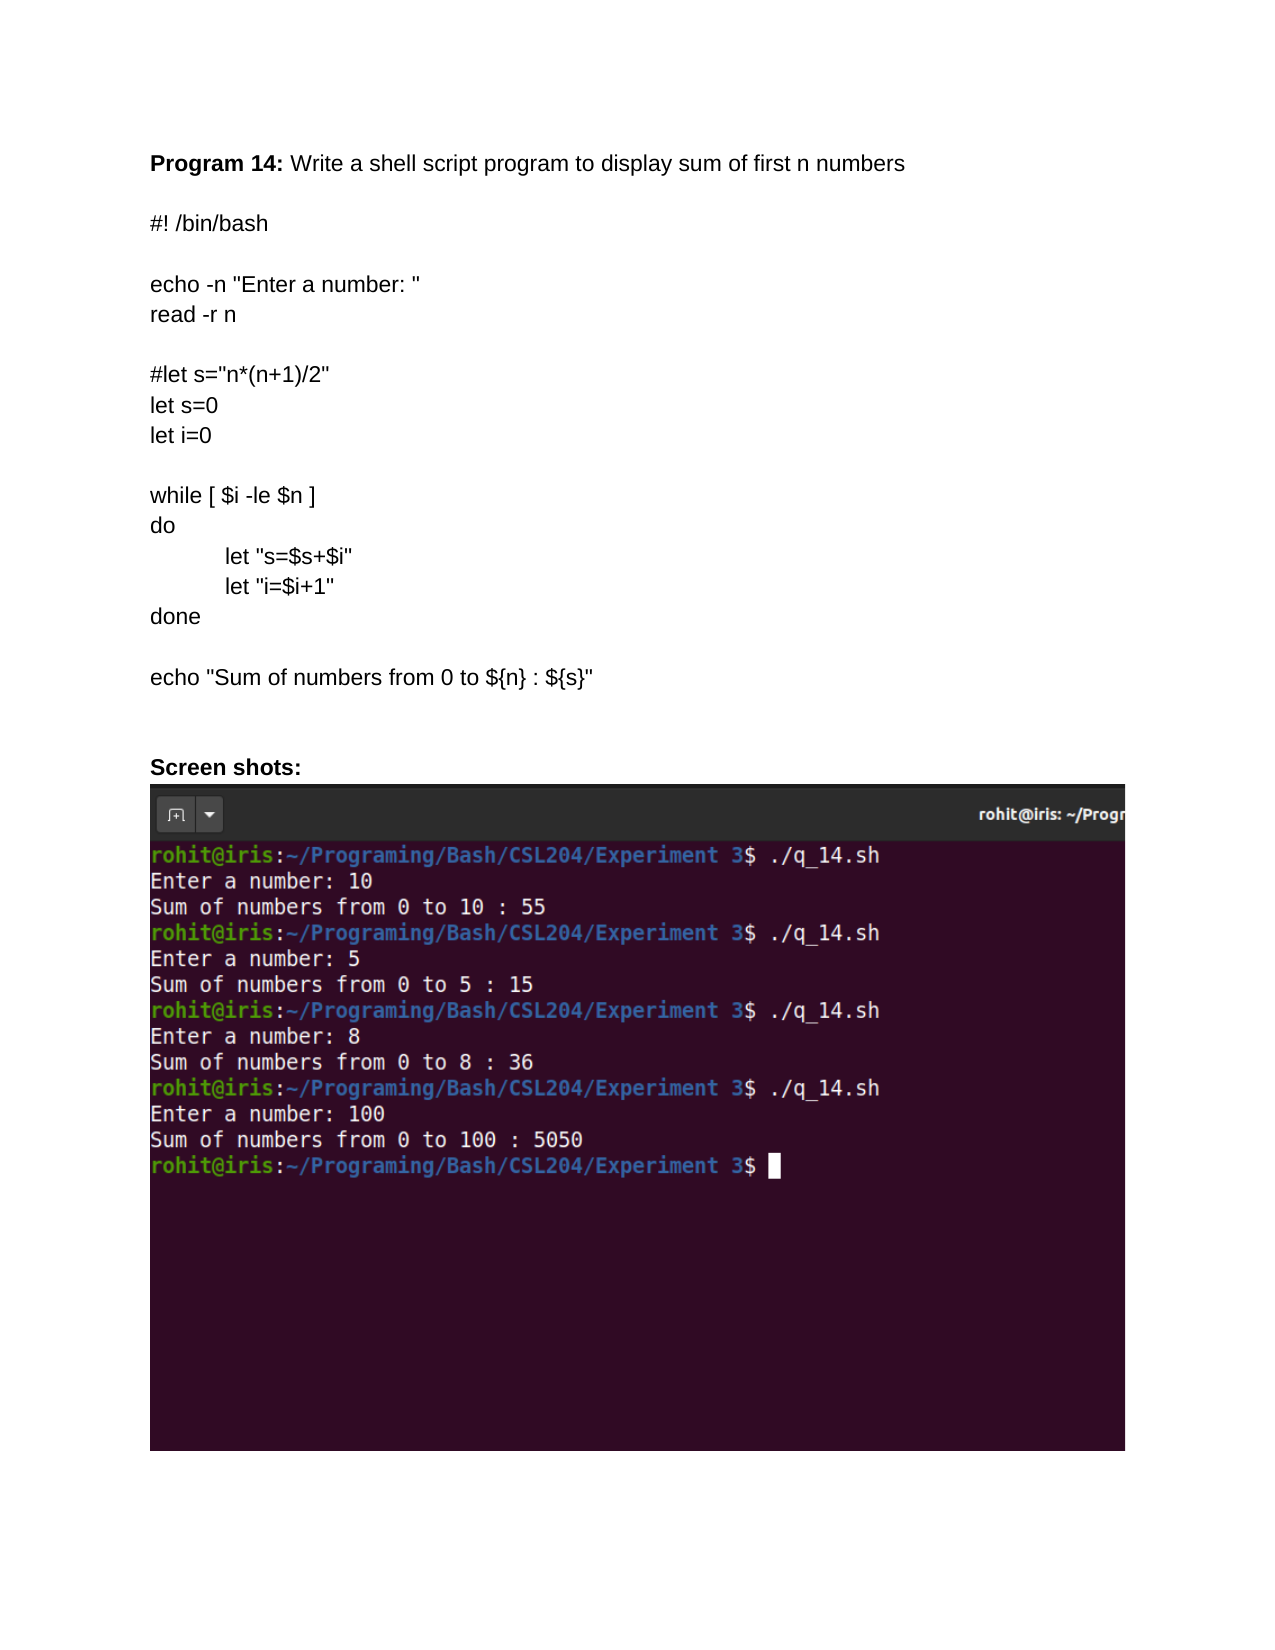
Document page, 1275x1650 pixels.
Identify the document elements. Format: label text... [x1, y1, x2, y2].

text let "s=$s+$i" [150, 543, 1125, 569]
text do [150, 512, 1125, 539]
text done [150, 603, 1125, 629]
text echo "Sum of numbers from 0 to ${n} : ${s}" [150, 663, 1125, 690]
text #! /bin/bash [150, 210, 1125, 237]
text let i=0 [150, 422, 1125, 448]
text read -r n [150, 301, 1125, 327]
text Program 14: Write a shell script program to display sum of first n numbers [150, 150, 1125, 176]
text let s=0 [150, 392, 1125, 418]
text while [ $i -le $n ] [150, 482, 1125, 509]
text Screen shots: [150, 754, 1125, 784]
picture [150, 784, 1125, 1451]
text echo -n "Enter a number: " [150, 271, 1125, 297]
text #let s="n*(n+1)/2" [150, 361, 1125, 388]
text let "i=$i+1" [150, 573, 1125, 599]
